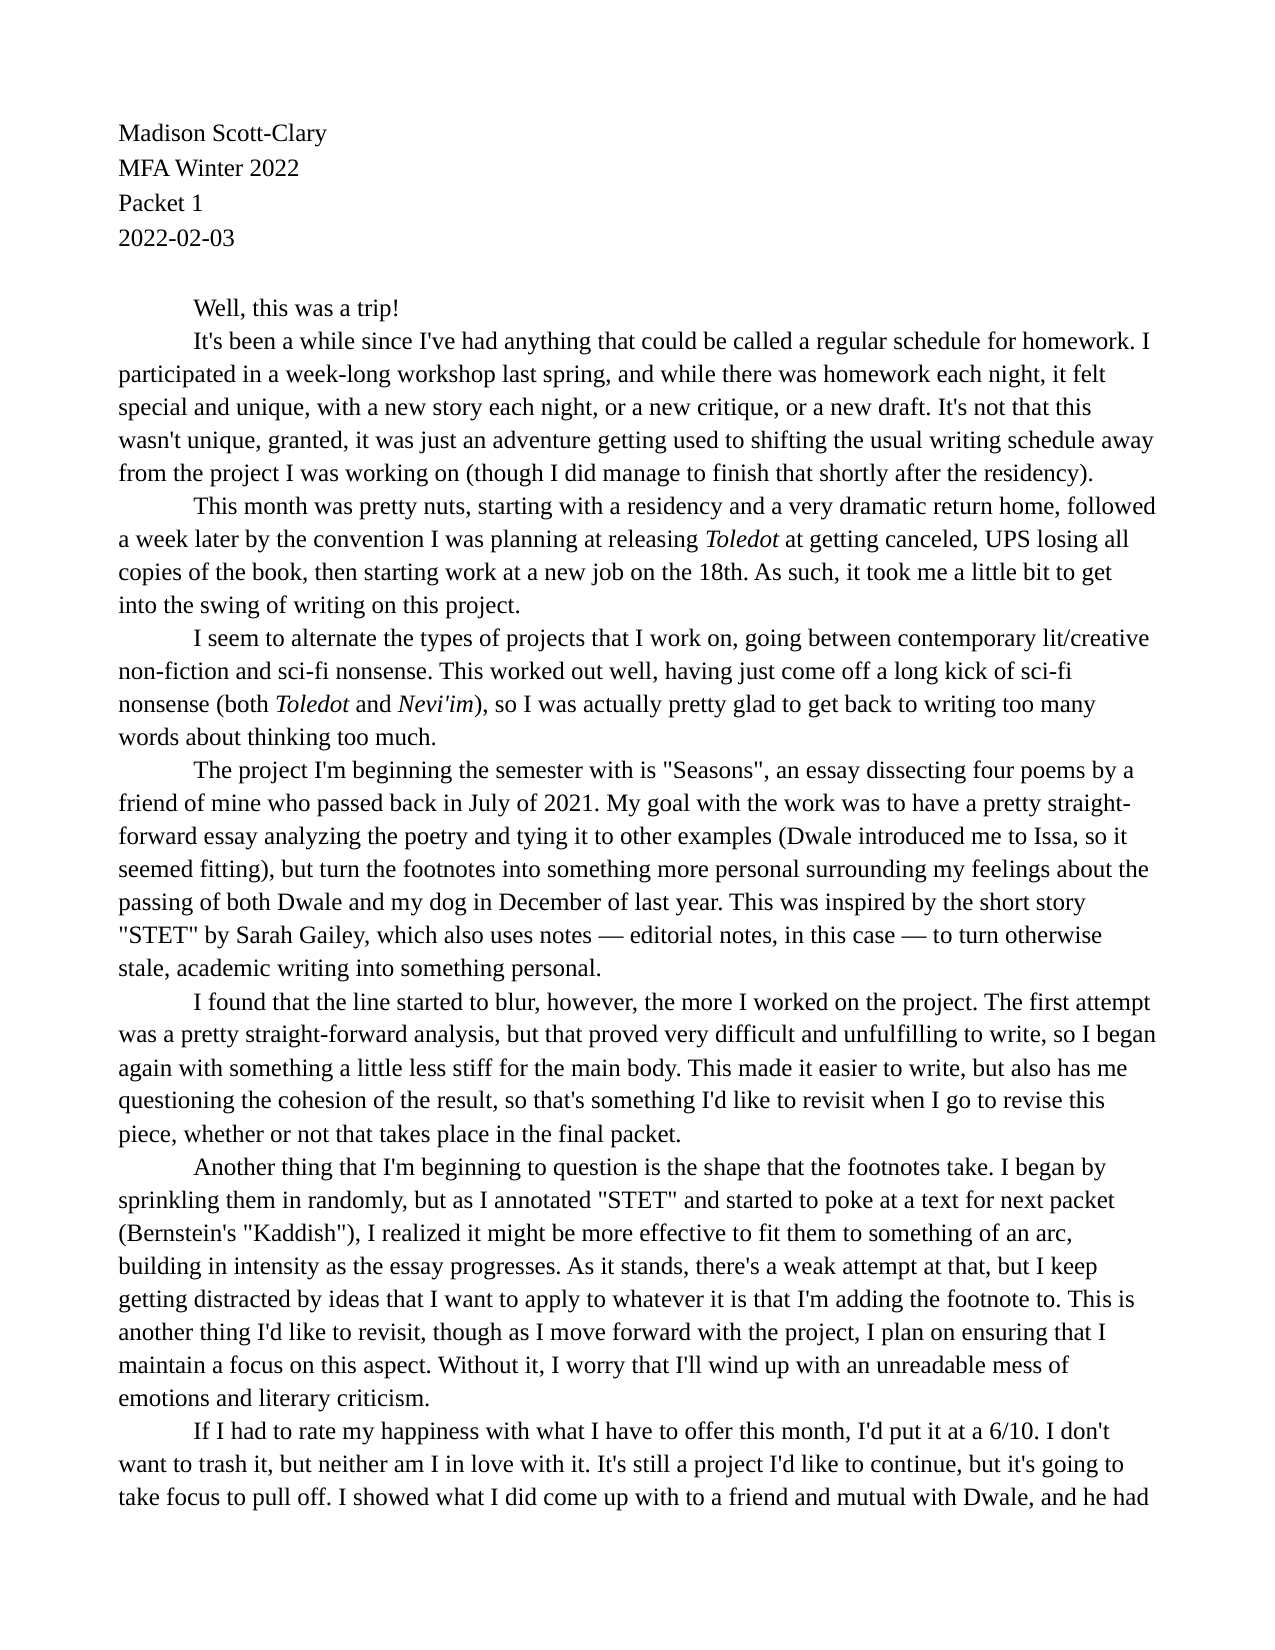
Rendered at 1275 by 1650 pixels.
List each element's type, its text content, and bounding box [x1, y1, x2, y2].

text It's been a while since I've had anything that could be called a regular schedule for homework. I participated in a week-long workshop last spring, and while there was homework each night, it felt special and unique, with a new story each night, or a new critique, or a new draft. It's not that this wasn't unique, granted, it was just an adventure getting used to shifting the usual writing schedule away from the project I was working on (though I did manage to finish that shortly after the residency). [118, 326, 1157, 487]
text If I had to rate my happiness with what I have to offer this month, I'd put it at a 6/10. I don't want to trash it, but neither am I in love with it. It's still a project I'd like to continue, but it's going to take focus to pull off. I showed what I did come up with to a friend and mutual with Dwale, and he had [118, 1416, 1157, 1511]
text MFA Winter 2022 [118, 153, 1157, 182]
text The project I'm beginning the semester with is "Seasons", an essay dissecting four poems by a friend of mine who passed back in July of 2021. My goal with the work was to have a pretty straight-forward essay analyzing the poetry and tying it to other examples (Dwale introduced me to Issa, so it seemed fitting), but turn the footnotes into something more personal surrounding my feelings about the passing of both Dwale and my dog in December of last year. This was inspired by the short story "STET" by Sarah Gailey, which also uses notes — editorial notes, in this case — to turn otherwise stale, academic writing into something personal. [118, 755, 1157, 982]
text Another thing that I'm beginning to question is the shape that the footnotes take. I began by sprinkling them in randomly, but as I annotated "STET" and started to poke at a text for next packet (Bernstein's "Kaddish"), I realized it might be more effective to fit them to something of an arc, building in intensity as the essay progresses. As it stands, there's a weak attempt at that, but I keep getting distracted by ideas that I want to apply to whatever it is that I'm adding the footnote to. This is another thing I'd like to revisit, though as I move forward with the project, I plan on ensuring that I maintain a focus on this aspect. Without it, I worry that I'll wind up with an unreadable mess of emotions and literary criticism. [118, 1152, 1157, 1412]
text This month was pretty nuts, starting with a residency and a very dramatic return home, followed a week later by the convention I was planning at releasing Toledot at getting canceled, UPS losing all copies of the book, then starting work at a new job on the 18th. As such, it took me a little bit to get into the swing of writing on this project. [118, 491, 1157, 619]
text 2022-02-03 [118, 223, 1157, 252]
text Packet 1 [118, 188, 1157, 217]
text I seem to alternate the types of projects that I work on, going between contemporary lit/creative non-fiction and sci-fi nonsense. This worked out well, having just come off a long kick of sci-fi nonsense (both Toledot and Nevi'im), so I was actually pretty glad to get back to writing too many words about thinking too much. [118, 623, 1157, 751]
text Madison Scott-Clary [118, 118, 1157, 147]
text I found that the line started to blur, however, the more I worked on the project. The first attempt was a pretty straight-forward analysis, but that proved very difficult and unfulfilling to write, so I began again with something a little less stiff for the main body. This made it easier to write, but also has me questioning the cohesion of the result, so that's something I'd like to revisit when I go to revise this piece, whether or not that takes place in the final packet. [118, 987, 1157, 1147]
text Well, this was a trip! [118, 293, 1157, 322]
